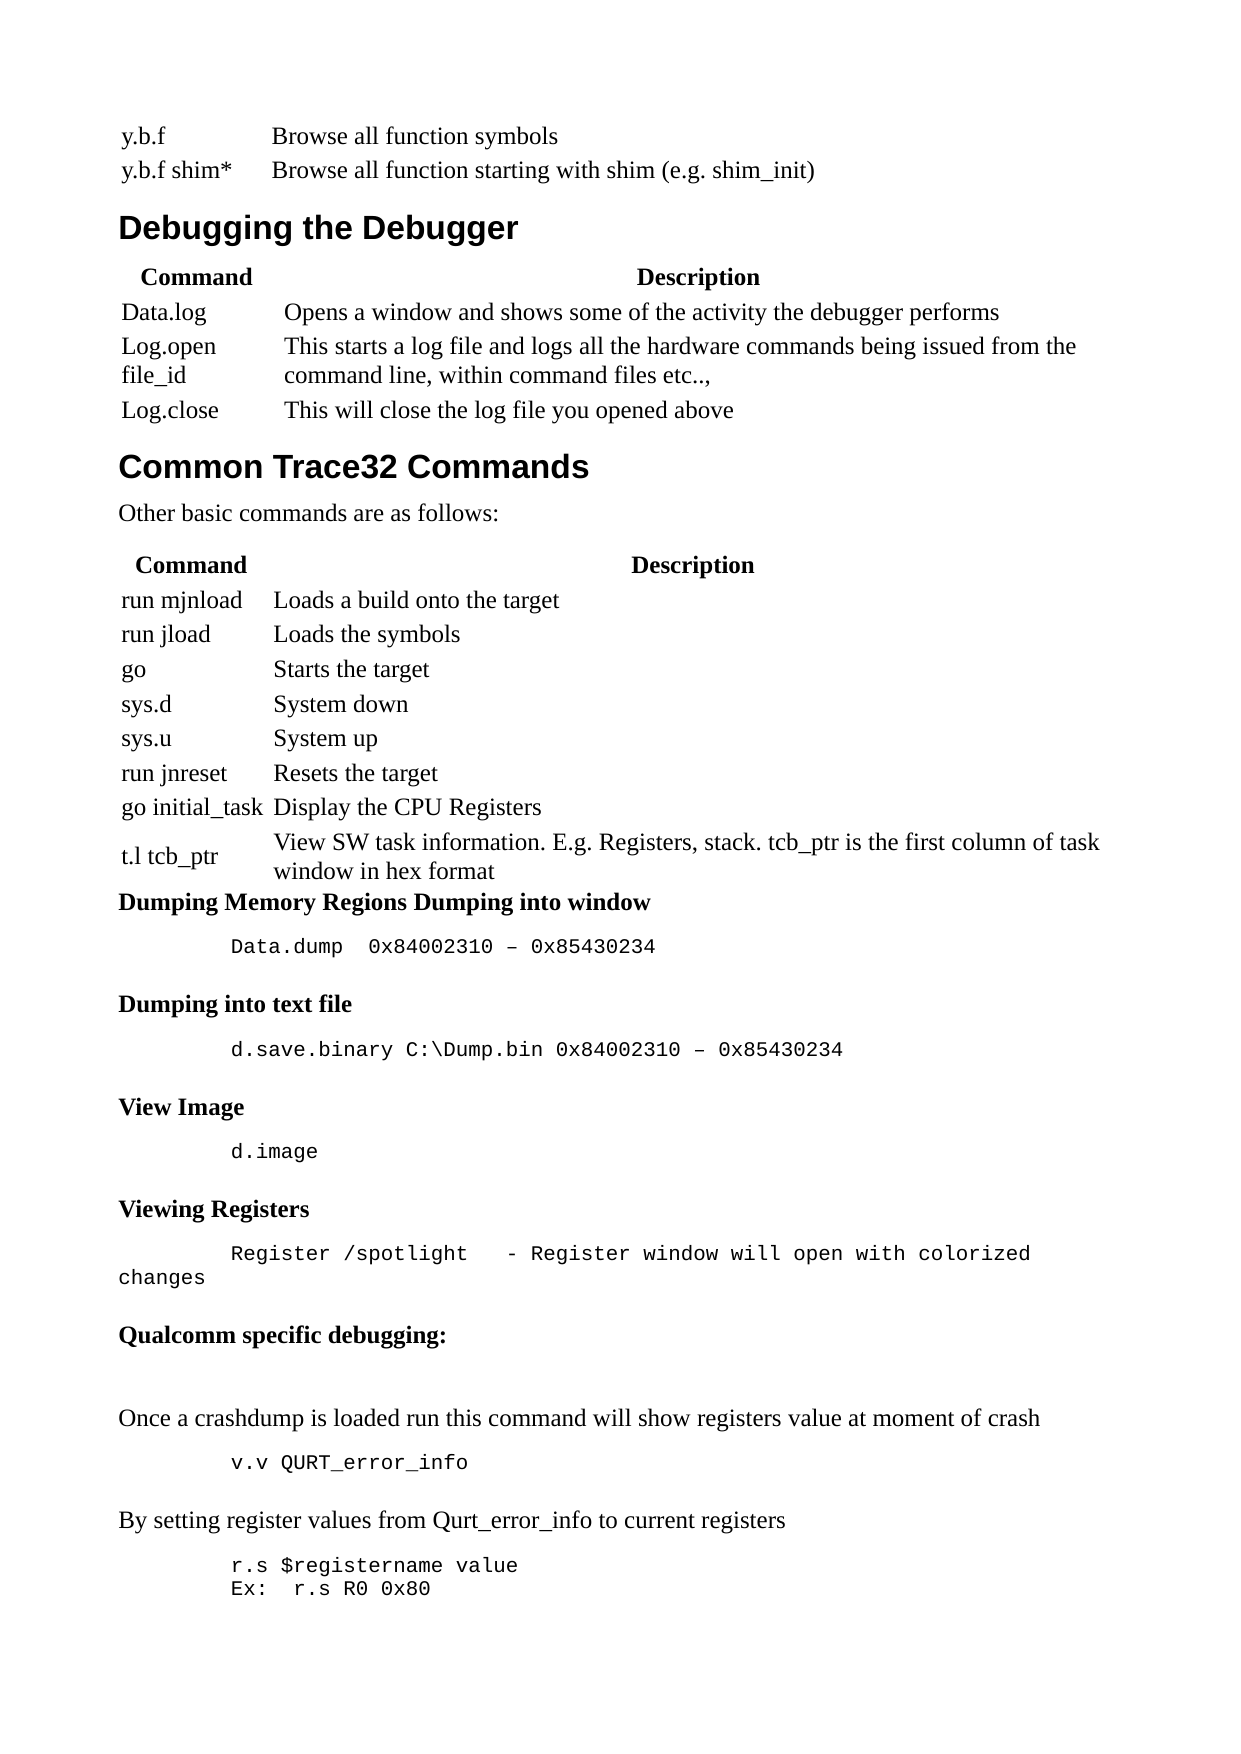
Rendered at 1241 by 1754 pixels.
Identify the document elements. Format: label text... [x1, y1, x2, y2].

table_cell Data.log [118, 294, 281, 328]
text Ex: r.s R0 0x80 [118, 1578, 1122, 1602]
text By setting register values from Qurt_error_info to current registers [118, 1506, 1122, 1534]
table_cell run jload [118, 617, 270, 651]
table_cell This starts a log file and logs all the hardware commands being issued from the command line, within command files etc.., [281, 329, 1122, 392]
table_cell System up [270, 720, 1122, 755]
text v.v QURT_error_info [118, 1452, 1122, 1476]
text Viewing Registers [118, 1194, 1122, 1223]
text Other basic commands are as follows: [118, 498, 1122, 527]
table_cell Loads a build onto the target [270, 582, 1122, 617]
table_cell Opens a window and shows some of the activity the debugger performs [281, 294, 1122, 328]
table_cell Browse all function starting with shim (e.g. shim_init) [269, 153, 972, 187]
table_cell y.b.f shim* [118, 153, 268, 187]
text d.image [118, 1141, 1122, 1164]
text r.s $registername value [118, 1554, 1122, 1578]
text d.save.binary C:\Dump.bin 0x84002310 – 0x85430234 [118, 1039, 1122, 1062]
text Dumping Memory Regions Dumping into window [118, 887, 1122, 916]
table_cell This will close the log file you opened above [281, 392, 1122, 426]
text Once a crashdump is loaded run this command will show registers value at moment of crash [118, 1369, 1122, 1432]
table_cell System down [270, 686, 1122, 720]
table_cell sys.u [118, 720, 270, 755]
text View Image [118, 1092, 1122, 1121]
text Data.dump 0x84002310 – 0x85430234 [118, 936, 1122, 960]
table_cell go [118, 651, 270, 686]
table_cell Resets the target [270, 755, 1122, 789]
table_header Description [270, 548, 1122, 582]
table_cell y.b.f [118, 118, 268, 153]
table_cell Log.open file_id [118, 329, 281, 392]
table_cell Starts the target [270, 651, 1122, 686]
table_header Description [281, 259, 1122, 294]
table_cell View SW task information. E.g. Registers, stack. tcb_ptr is the first column of task window in hex format [270, 824, 1122, 887]
table_cell go initial_task [118, 790, 270, 824]
subtitle Common Trace32 Commands [118, 447, 1122, 486]
text Dumping into text file [118, 989, 1122, 1018]
table_cell Display the CPU Registers [270, 790, 1122, 824]
table_cell Log.close [118, 392, 281, 426]
table_cell t.l tcb_ptr [118, 824, 270, 887]
table_header Command [118, 259, 281, 294]
text Qualcomm specific debugging: [118, 1320, 1122, 1348]
subtitle Debugging the Debugger [118, 208, 1122, 247]
table_cell run jnreset [118, 755, 270, 789]
table_cell Browse all function symbols [269, 118, 972, 153]
table_cell run mjnload [118, 582, 270, 617]
table_header Command [118, 548, 270, 582]
table_cell Loads the symbols [270, 617, 1122, 651]
table_cell sys.d [118, 686, 270, 720]
text Register /spotlight - Register window will open with colorized changes [118, 1243, 1122, 1290]
